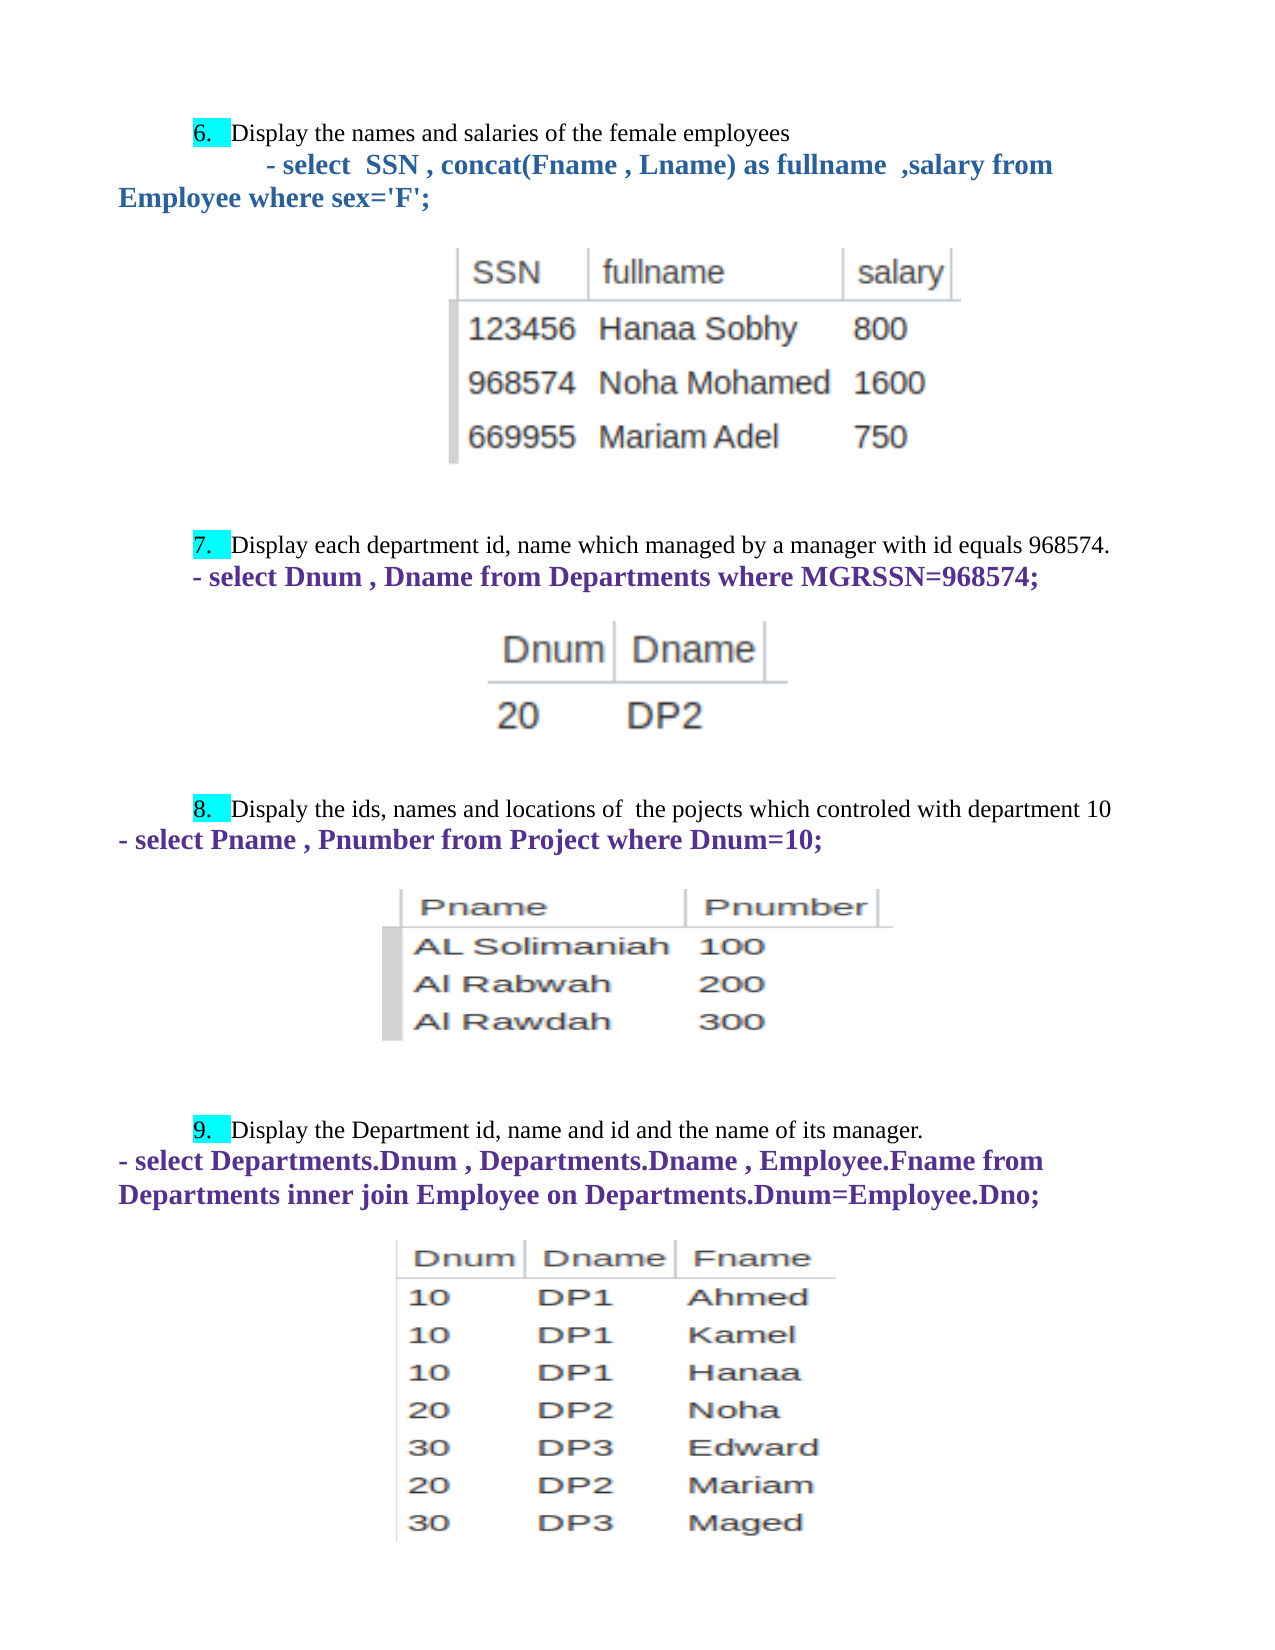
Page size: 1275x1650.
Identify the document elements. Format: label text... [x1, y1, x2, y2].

text - select Pname , Pnumber from Project where Dnum=10; [118, 822, 1157, 856]
picture [487, 621, 788, 769]
text - select SSN , concat(Fname , Lname) as fullname ,salary from Employee where sex='F'; [118, 147, 1157, 214]
text - select Dnum , Dname from Departments where MGRSSN=968574; [118, 559, 1157, 592]
text - select Departments.Dnum , Departments.Dname , Employee.Fname from Departments inner join Employee on Departments.Dnum=Employee.Dno; [118, 1143, 1157, 1211]
picture [448, 248, 962, 478]
picture [382, 889, 893, 1074]
list Display each department id, name which managed by a manager with id equals 968574. [231, 530, 1157, 559]
list Dispaly the ids, names and locations of the pojects which controled with department 10 [231, 794, 1157, 822]
picture [395, 1240, 836, 1564]
list Display the names and salaries of the female employees [231, 118, 1157, 147]
list Display the Department id, name and id and the name of its manager. [231, 1115, 1157, 1143]
